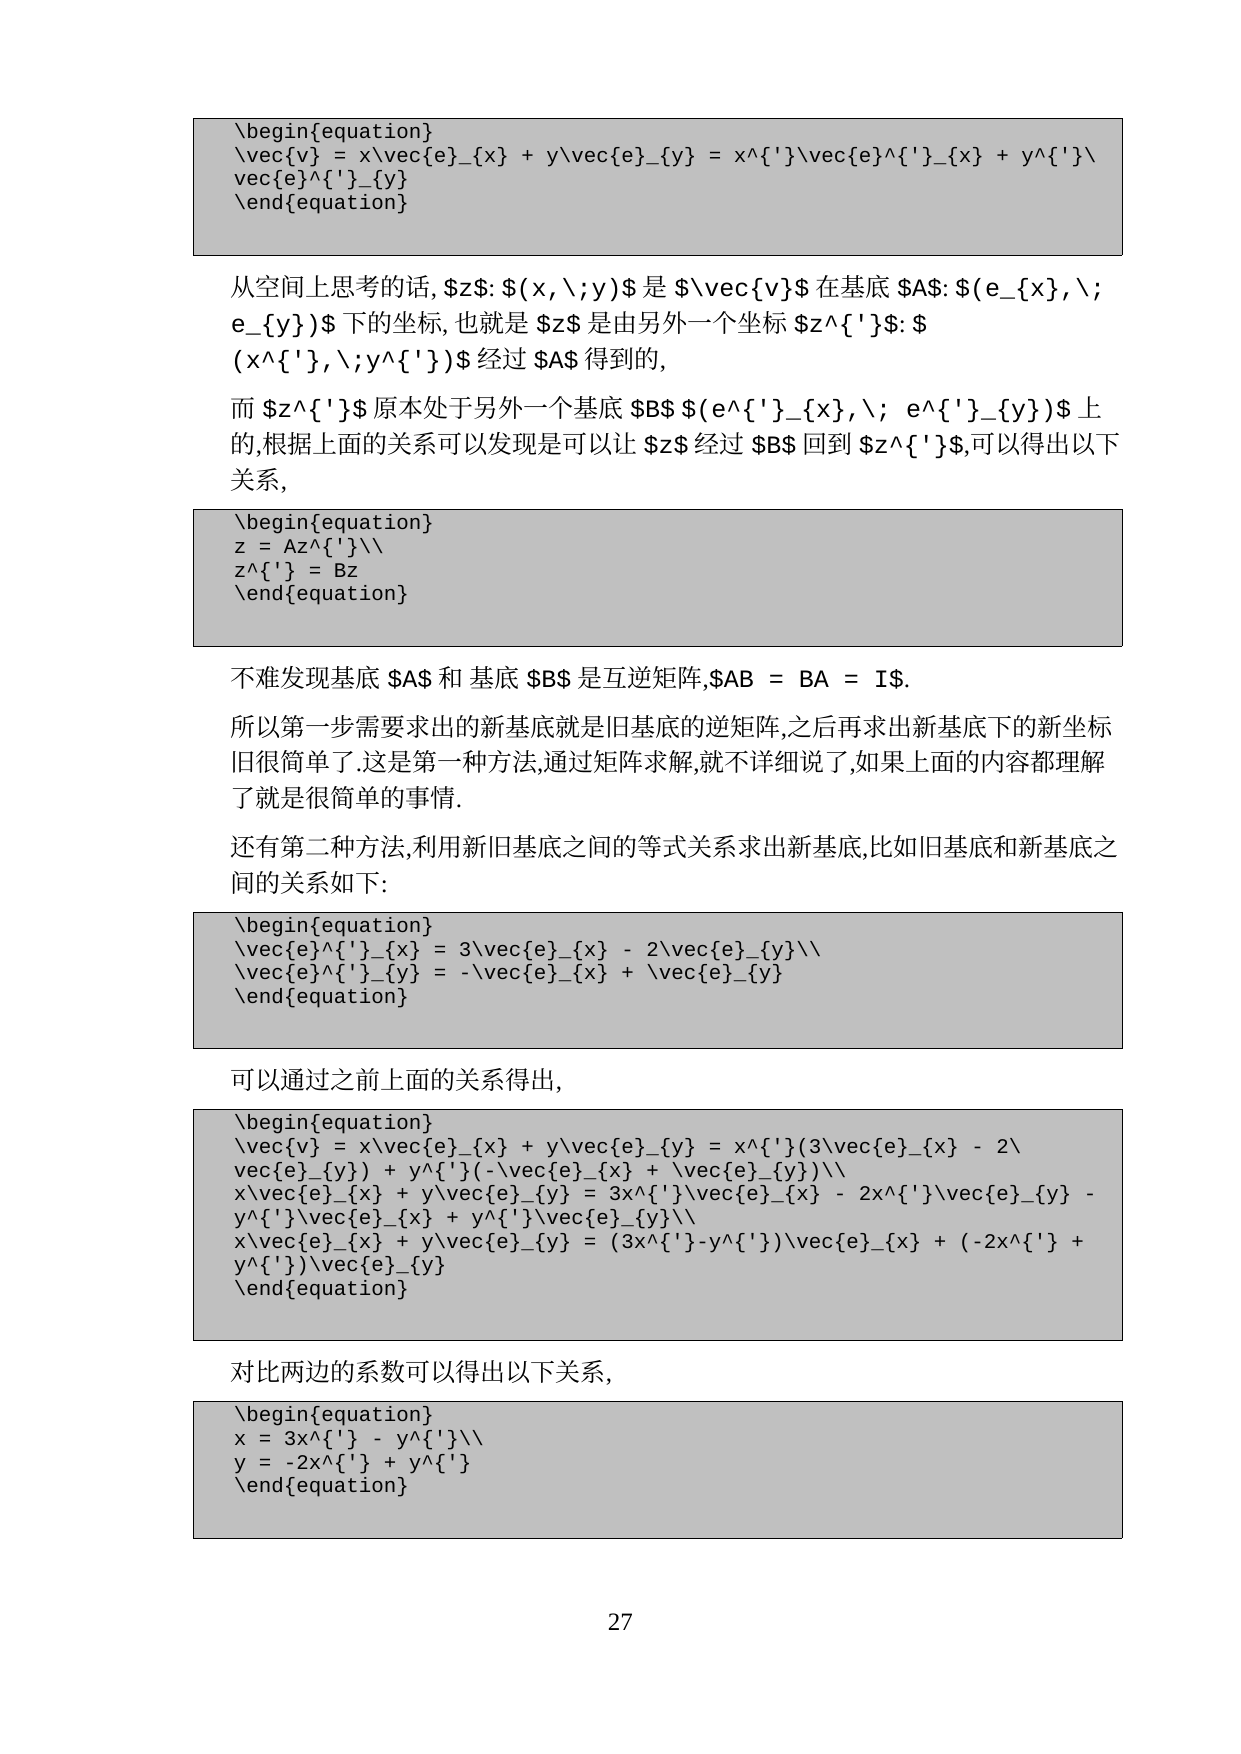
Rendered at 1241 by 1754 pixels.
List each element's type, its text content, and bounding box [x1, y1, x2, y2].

list \begin{equation} [194, 1402, 1122, 1425]
list x = 3x^{'} - y^{'}\\ [194, 1425, 1122, 1449]
list \end{equation} [194, 1472, 1122, 1499]
list \begin{equation} [194, 913, 1122, 936]
list 不难发现基底 $A$ 和 基底 $B$ 是互逆矩阵,$AB = BA = I$. [193, 658, 1122, 695]
list \end{equation} [194, 1275, 1122, 1302]
list \vec{v} = x\vec{e}_{x} + y\vec{e}_{y} = x^{'}\vec{e}^{'}_{x} + y^{'}\vec{e}^{'}_{y} [194, 142, 1122, 189]
list x\vec{e}_{x} + y\vec{e}_{y} = 3x^{'}\vec{e}_{x} - 2x^{'}\vec{e}_{y} - y^{'}\vec{e}_{x} + y^{'}\vec{e}_{y}\\ [194, 1180, 1122, 1228]
list z^{'} = Bz [194, 557, 1122, 580]
list 而 $z^{'}$ 原本处于另外一个基底 $B$ $(e^{'}_{x},\; e^{'}_{y})$ 上的,根据上面的关系可以发现是可以让 $z$ 经过 $B$ 回到 $z^{'}$,可以得出以下关系, [193, 388, 1122, 497]
list \end{equation} [194, 189, 1122, 216]
list \vec{e}^{'}_{x} = 3\vec{e}_{x} - 2\vec{e}_{y}\\ [194, 936, 1122, 959]
list \begin{equation} [194, 510, 1122, 533]
list \end{equation} [194, 983, 1122, 1009]
list \begin{equation} [194, 1110, 1122, 1133]
list \begin{equation} [194, 119, 1122, 142]
list 可以通过之前上面的关系得出, [193, 1061, 1122, 1097]
list x\vec{e}_{x} + y\vec{e}_{y} = (3x^{'}-y^{'})\vec{e}_{x} + (-2x^{'} + y^{'})\vec{e}_{y} [194, 1228, 1122, 1275]
list \vec{v} = x\vec{e}_{x} + y\vec{e}_{y} = x^{'}(3\vec{e}_{x} - 2\vec{e}_{y}) + y^{'}(-\vec{e}_{x} + \vec{e}_{y})\\ [194, 1133, 1122, 1180]
list y = -2x^{'} + y^{'} [194, 1449, 1122, 1472]
list 从空间上思考的话, $z$: $(x,\;y)$ 是 $\vec{v}$ 在基底 $A$: $(e_{x},\; e_{y})$ 下的坐标, 也就是 $z$ 是由另外一个坐标 $z^{'}$: $(x^{'},\;y^{'})$ 经过 $A$ 得到的, [193, 267, 1122, 376]
list z = Az^{'}\\ [194, 533, 1122, 557]
list \vec{e}^{'}_{y} = -\vec{e}_{x} + \vec{e}_{y} [194, 959, 1122, 983]
list 还有第二种方法,利用新旧基底之间的等式关系求出新基底,比如旧基底和新基底之间的关系如下: [193, 827, 1122, 899]
list 所以第一步需要求出的新基底就是旧基底的逆矩阵,之后再求出新基底下的新坐标旧很简单了.这是第一种方法,通过矩阵求解,就不详细说了,如果上面的内容都理解了就是很简单的事情. [193, 707, 1122, 815]
list \end{equation} [194, 580, 1122, 607]
list 对比两边的系数可以得出以下关系, [193, 1353, 1122, 1389]
